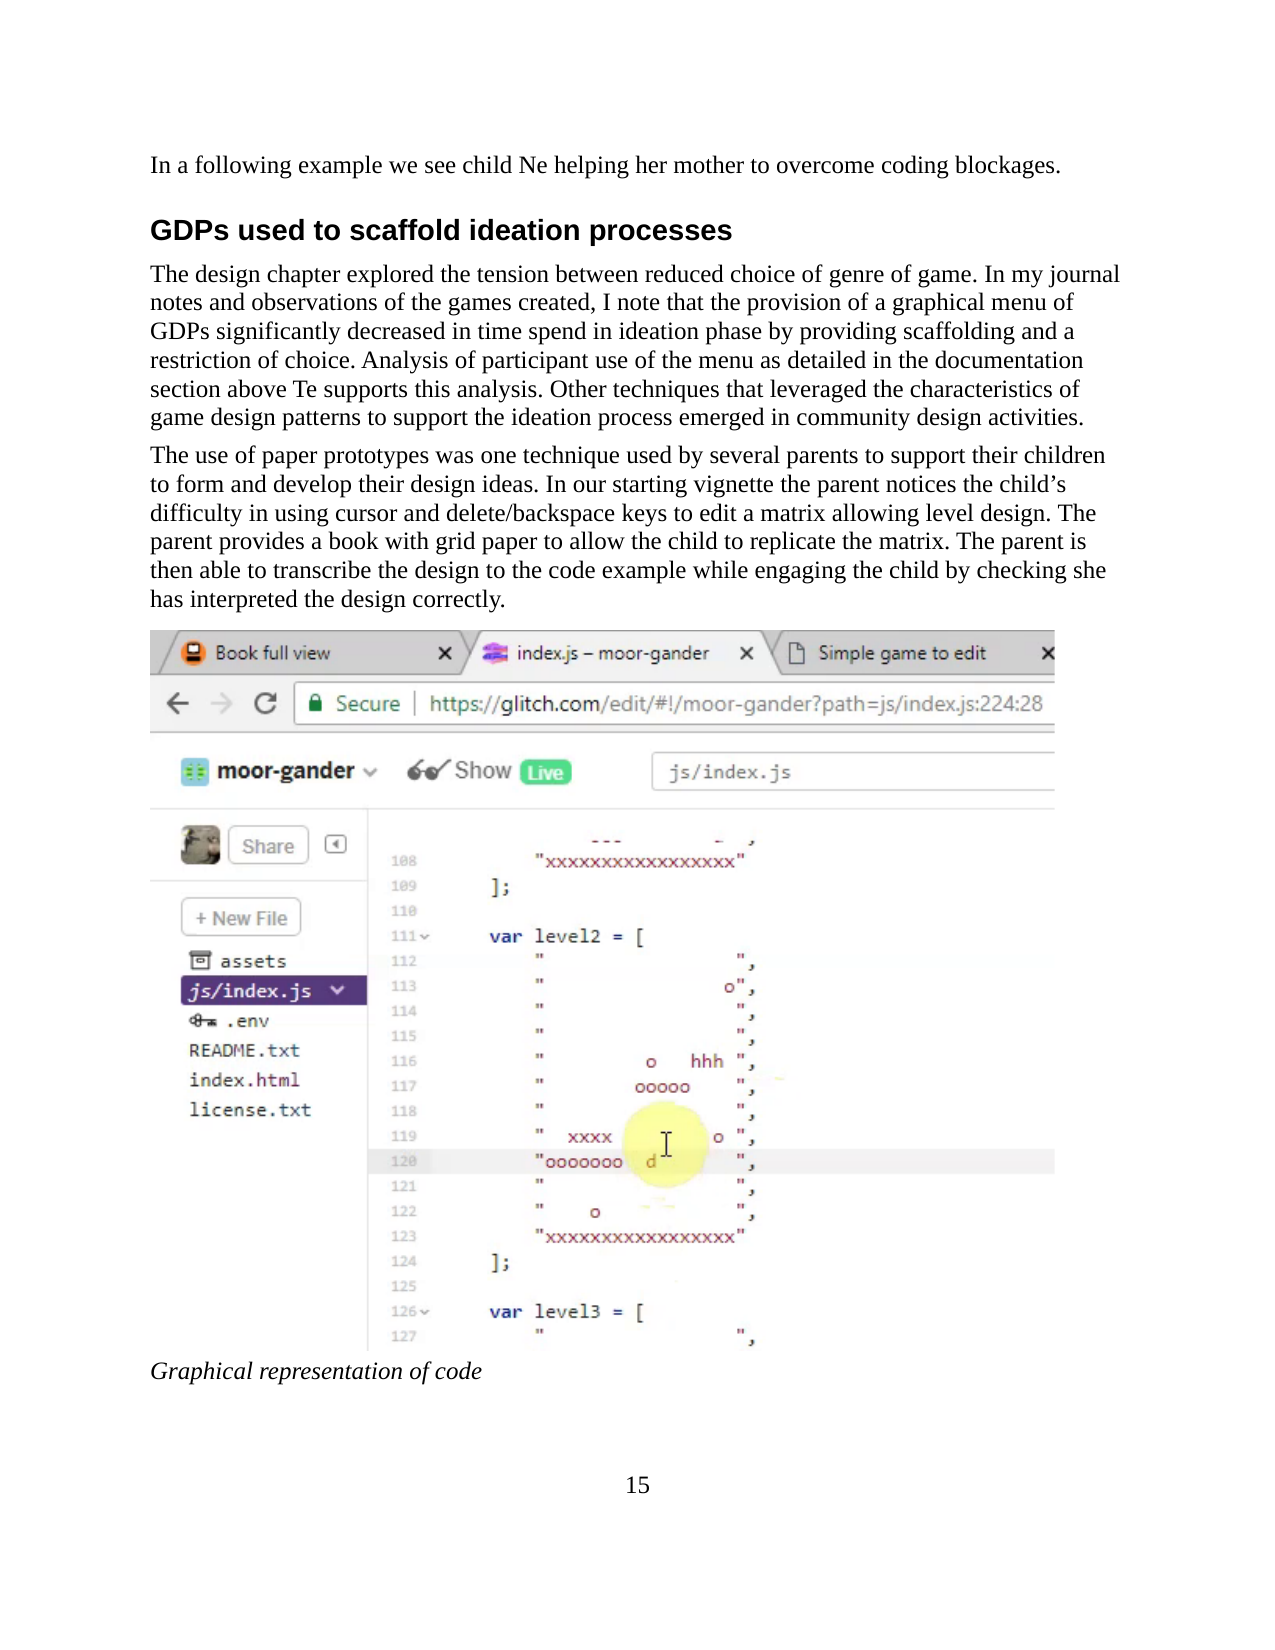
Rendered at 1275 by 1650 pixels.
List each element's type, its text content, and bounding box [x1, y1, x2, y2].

text The design chapter explored the tension between reduced choice of genre of game. In my journal notes and observations of the games created, I note that the provision of a graphical menu of GDPs significantly decreased in time spend in ideation phase by providing scaffolding and a restriction of choice. Analysis of participant use of the menu as detailed in the documentation section above Te supports this analysis. Other techniques that leveraged the characteristics of game design patterns to support the ideation process emerged in community design activities. [150, 259, 1125, 431]
text The use of paper prototypes was one technique used by several parents to support their children to form and develop their design ideas. In our starting vignette the parent notices the child’s difficulty in using cursor and delete/backspace keys to edit a matrix allowing level design. The parent provides a book with grid paper to allow the child to replicate the matrix. The parent is then able to transcribe the design to the code example while engaging the child by checking she has interpreted the design correctly. [150, 440, 1125, 613]
text In a following example we see child Ne helping her mother to overcome coding blockages. [150, 150, 1125, 179]
text Graphical representation of code [150, 631, 1125, 1385]
picture [150, 630, 1055, 1351]
subtitle GDPs used to scaffold ideation processes [150, 213, 1125, 246]
